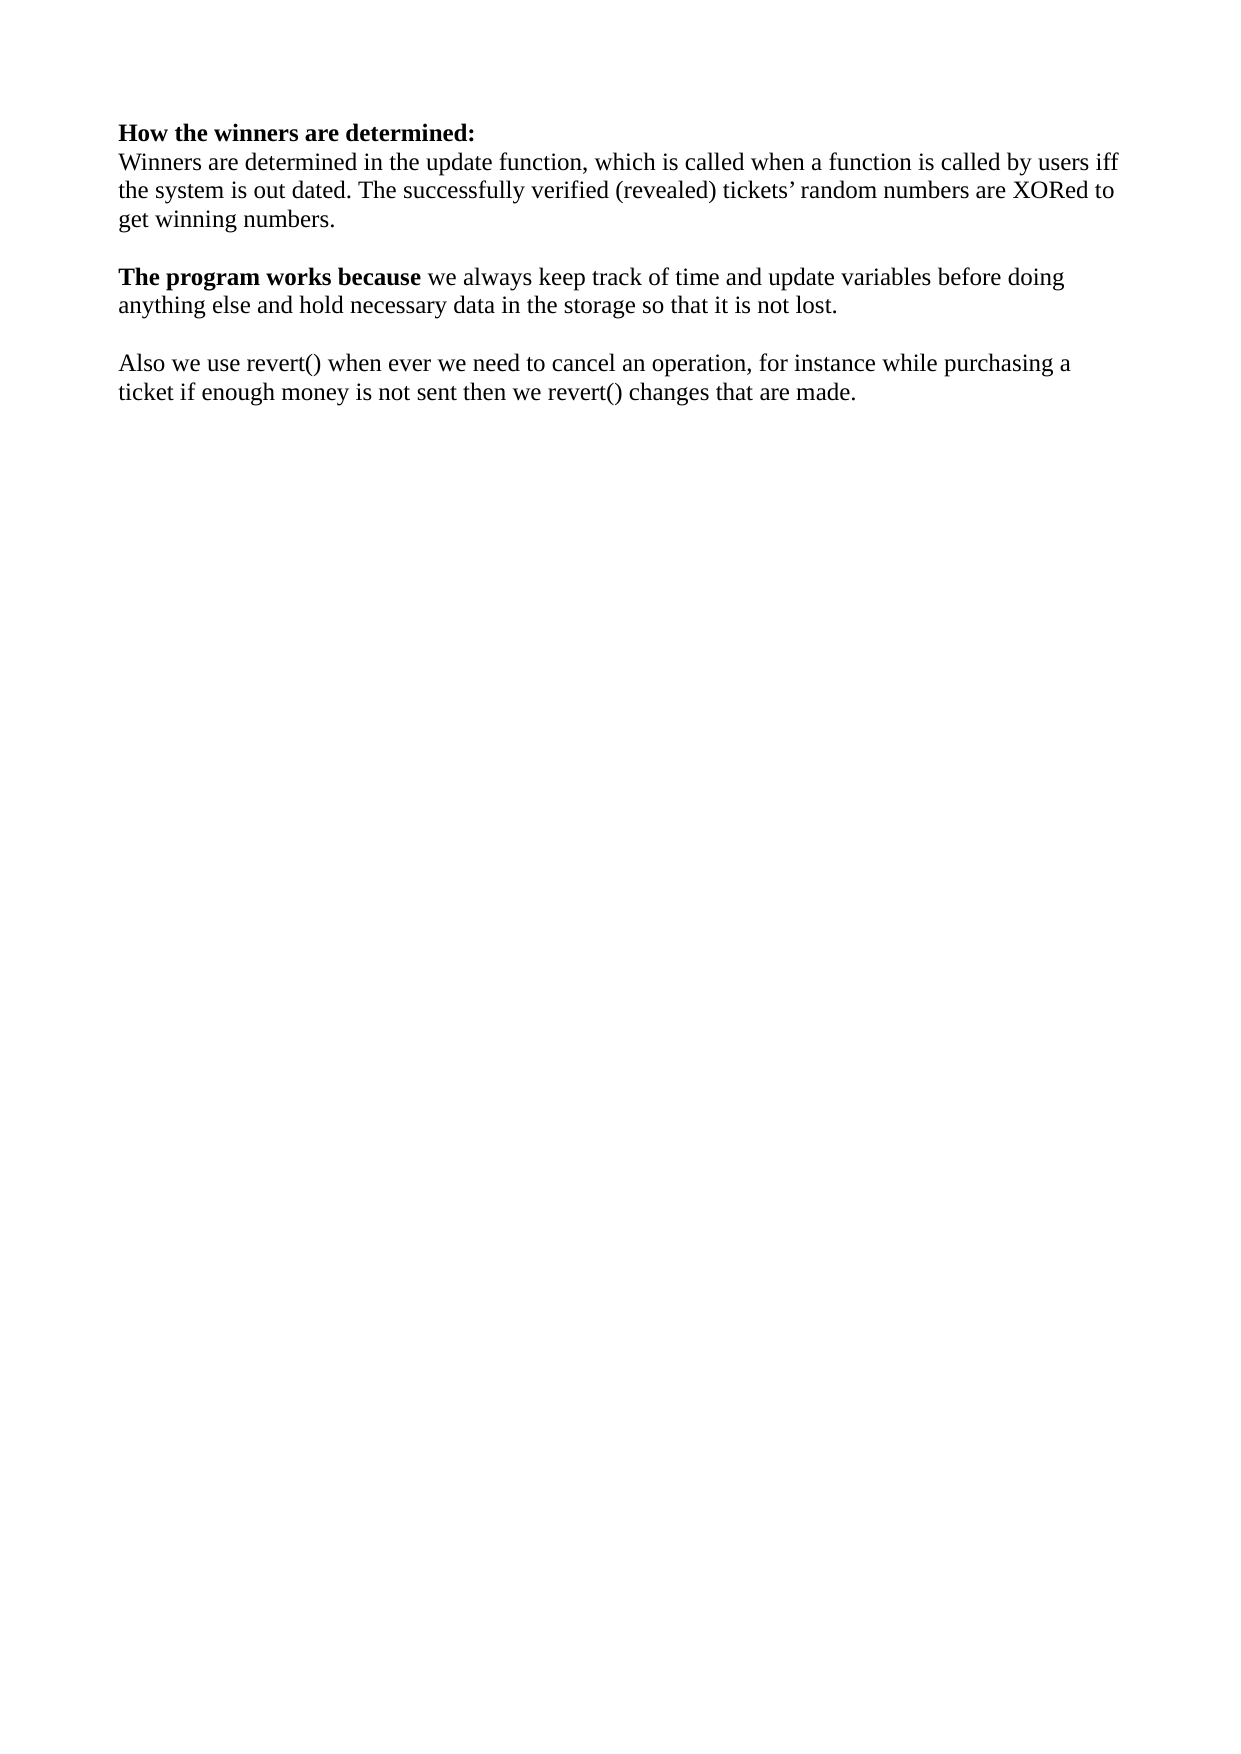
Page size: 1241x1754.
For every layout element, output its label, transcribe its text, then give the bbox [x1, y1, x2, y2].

text Also we use revert() when ever we need to cancel an operation, for instance while purchasing a ticket if enough money is not sent then we revert() changes that are made. [118, 348, 1122, 406]
text The program works because we always keep track of time and update variables before doing anything else and hold necessary data in the storage so that it is not lost. [118, 262, 1122, 319]
text Winners are determined in the update function, which is called when a function is called by users iff the system is out dated. The successfully verified (revealed) tickets’ random numbers are XORed to get winning numbers. [118, 147, 1122, 233]
text How the winners are determined: [118, 118, 1122, 147]
